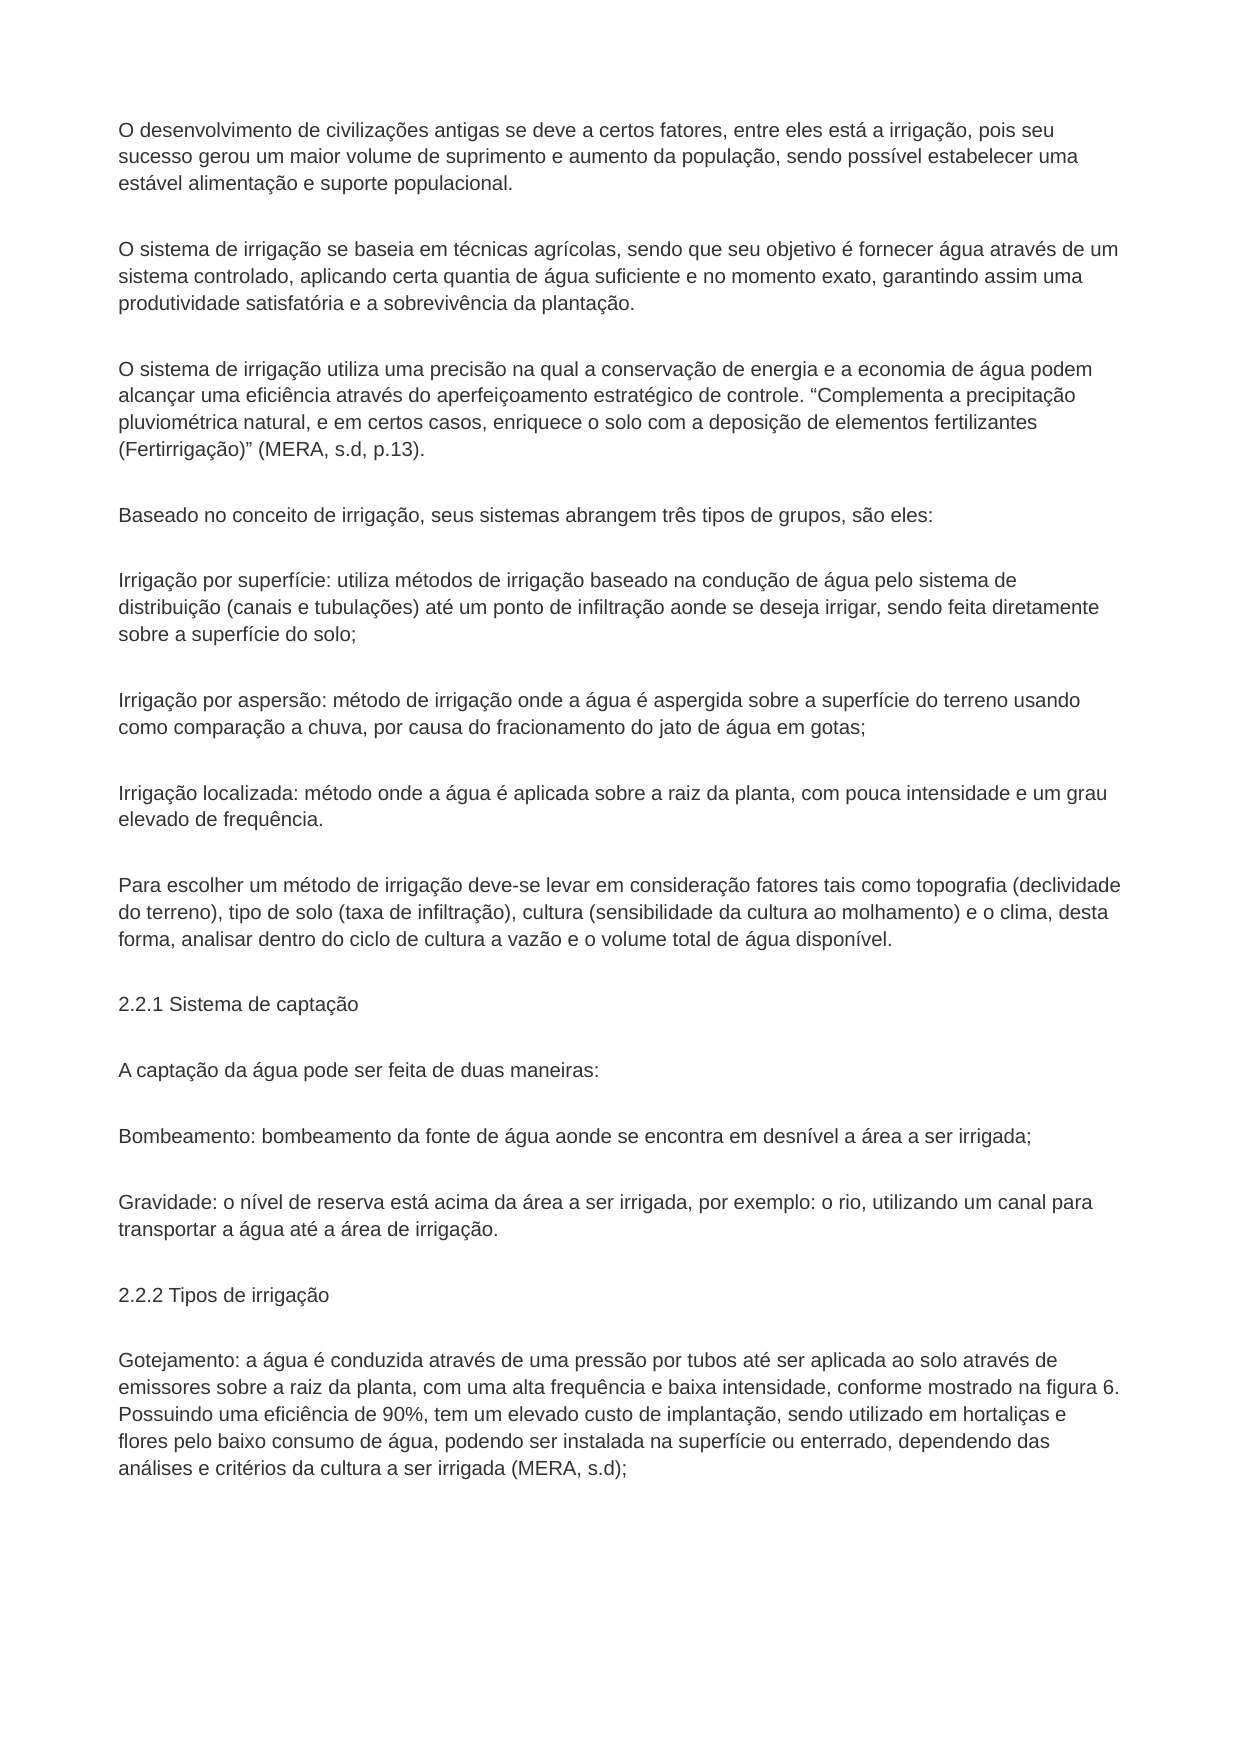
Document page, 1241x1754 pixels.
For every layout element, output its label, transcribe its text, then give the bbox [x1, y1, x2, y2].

text O sistema de irrigação utiliza uma precisão na qual a conservação de energia e a economia de água podem alcançar uma eficiência através do aperfeiçoamento estratégico de controle. “Complementa a precipitação pluviométrica natural, e em certos casos, enriquece o solo com a deposição de elementos fertilizantes (Fertirrigação)” (MERA, s.d, p.13). [118, 357, 1122, 461]
text O desenvolvimento de civilizações antigas se deve a certos fatores, entre eles está a irrigação, pois seu sucesso gerou um maior volume de suprimento e aumento da população, sendo possível estabelecer uma estável alimentação e suporte populacional. [118, 118, 1122, 195]
text Bombeamento: bombeamento da fonte de água aonde se encontra em desnível a área a ser irrigada; [118, 1124, 1122, 1148]
text 2.2.2 Tipos de irrigação [118, 1283, 1122, 1306]
text Baseado no conceito de irrigação, seus sistemas abrangem três tipos de grupos, são eles: [118, 503, 1122, 526]
text Irrigação localizada: método onde a água é aplicada sobre a raiz da planta, com pouca intensidade e um grau elevado de frequência. [118, 781, 1122, 831]
text Gravidade: o nível de reserva está acima da área a ser irrigada, por exemplo: o rio, utilizando um canal para transportar a água até a área de irrigação. [118, 1190, 1122, 1240]
text Para escolher um método de irrigação deve-se levar em consideração fatores tais como topografia (declividade do terreno), tipo de solo (taxa de infiltração), cultura (sensibilidade da cultura ao molhamento) e o clima, desta forma, analisar dentro do ciclo de cultura a vazão e o volume total de água disponível. [118, 873, 1122, 950]
text A captação da água pode ser feita de duas maneiras: [118, 1059, 1122, 1082]
text O sistema de irrigação se baseia em técnicas agrícolas, sendo que seu objetivo é fornecer água através de um sistema controlado, aplicando certa quantia de água suficiente e no momento exato, garantindo assim uma produtividade satisfatória e a sobrevivência da plantação. [118, 237, 1122, 314]
text 2.2.1 Sistema de captação [118, 993, 1122, 1016]
text Irrigação por superfície: utiliza métodos de irrigação baseado na condução de água pelo sistema de distribuição (canais e tubulações) até um ponto de infiltração aonde se deseja irrigar, sendo feita diretamente sobre a superfície do solo; [118, 569, 1122, 646]
text Gotejamento: a água é conduzida através de uma pressão por tubos até ser aplicada ao solo através de emissores sobre a raiz da planta, com uma alta frequência e baixa intensidade, conforme mostrado na figura 6. Possuindo uma eficiência de 90%, tem um elevado custo de implantação, sendo utilizado em hortaliças e flores pelo baixo consumo de água, podendo ser instalada na superfície ou enterrado, dependendo das análises e critérios da cultura a ser irrigada (MERA, s.d); [118, 1349, 1122, 1479]
text Irrigação por aspersão: método de irrigação onde a água é aspergida sobre a superfície do terreno usando como comparação a chuva, por causa do fracionamento do jato de água em gotas; [118, 688, 1122, 738]
